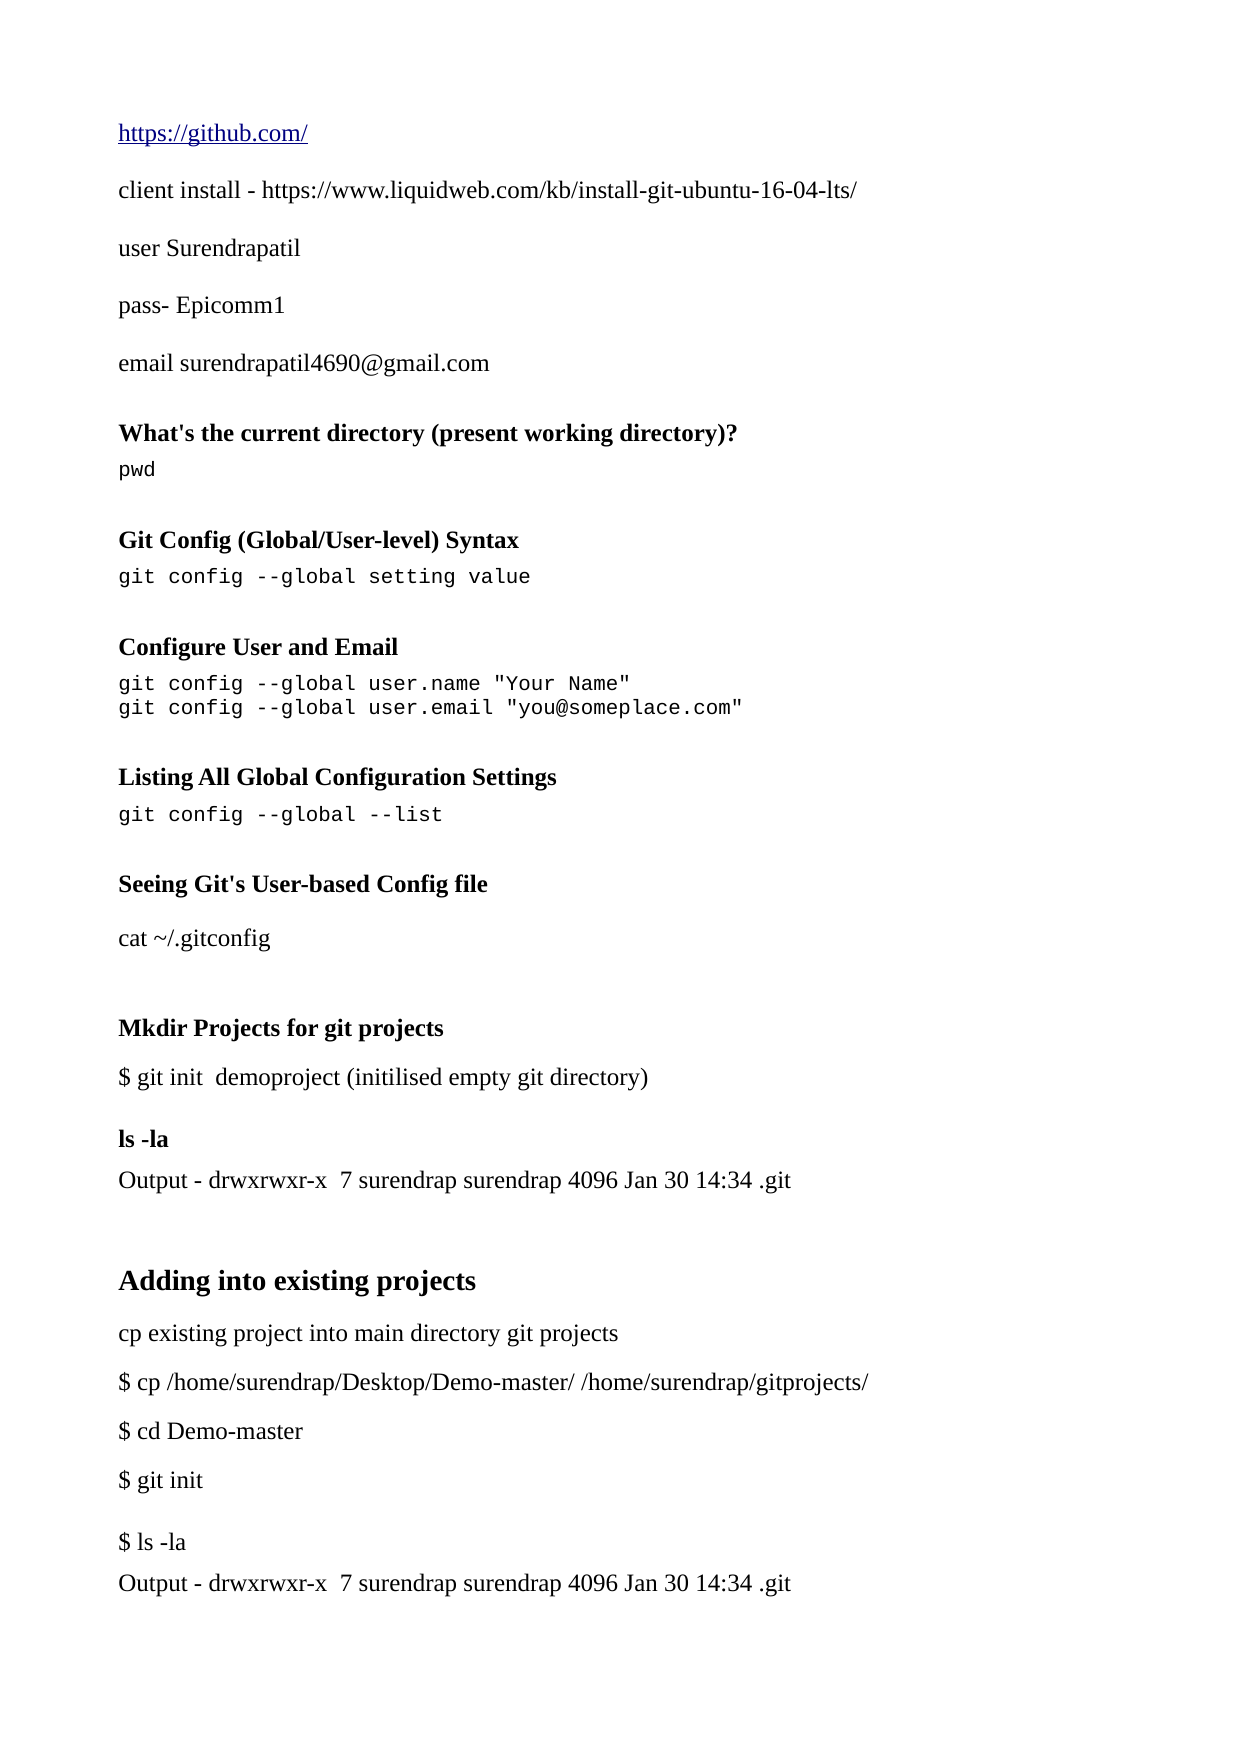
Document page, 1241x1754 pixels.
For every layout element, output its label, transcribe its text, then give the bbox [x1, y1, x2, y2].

text $ cd Demo-master [118, 1416, 1122, 1445]
subtitle $ ls -la [118, 1527, 1122, 1556]
subtitle What's the current directory (present working directory)? [118, 418, 1122, 447]
subtitle Git Config (Global/User-level) Syntax [118, 525, 1122, 554]
text Adding into existing projects [118, 1263, 1122, 1297]
text user Surendrapatil [118, 233, 1122, 262]
subtitle Listing All Global Configuration Settings [118, 762, 1122, 791]
subtitle ls -la [118, 1124, 1122, 1153]
text client install - https://www.liquidweb.com/kb/install-git-ubuntu-16-04-lts/ [118, 176, 1122, 204]
text git config --global user.email "you@someplace.com" [118, 697, 1122, 720]
text email surendrapatil4690@gmail.com [118, 348, 1122, 377]
text Output - drwxrwxr-x 7 surendrap surendrap 4096 Jan 30 14:34 .git [118, 1568, 1122, 1597]
text pass- Epicomm1 [118, 291, 1122, 319]
text pwd [118, 459, 1122, 483]
text git config --global setting value [118, 566, 1122, 590]
text https://github.com/ [118, 118, 1122, 147]
text git config --global --list [118, 804, 1122, 827]
text $ cp /home/surendrap/Desktop/Demo-master/ /home/surendrap/gitprojects/ [118, 1367, 1122, 1396]
text $ git init demoproject (initilised empty git directory) [118, 1062, 1122, 1091]
subtitle cat ~/.gitconfig [118, 923, 1122, 952]
text git config --global user.name "Your Name" [118, 673, 1122, 697]
text $ git init [118, 1465, 1122, 1494]
text cp existing project into main directory git projects [118, 1318, 1122, 1347]
subtitle Seeing Git's User-based Config file [118, 869, 1122, 898]
text Mkdir Projects for git projects [118, 1013, 1122, 1042]
text Output - drwxrwxr-x 7 surendrap surendrap 4096 Jan 30 14:34 .git [118, 1165, 1122, 1194]
subtitle Configure User and Email [118, 632, 1122, 661]
